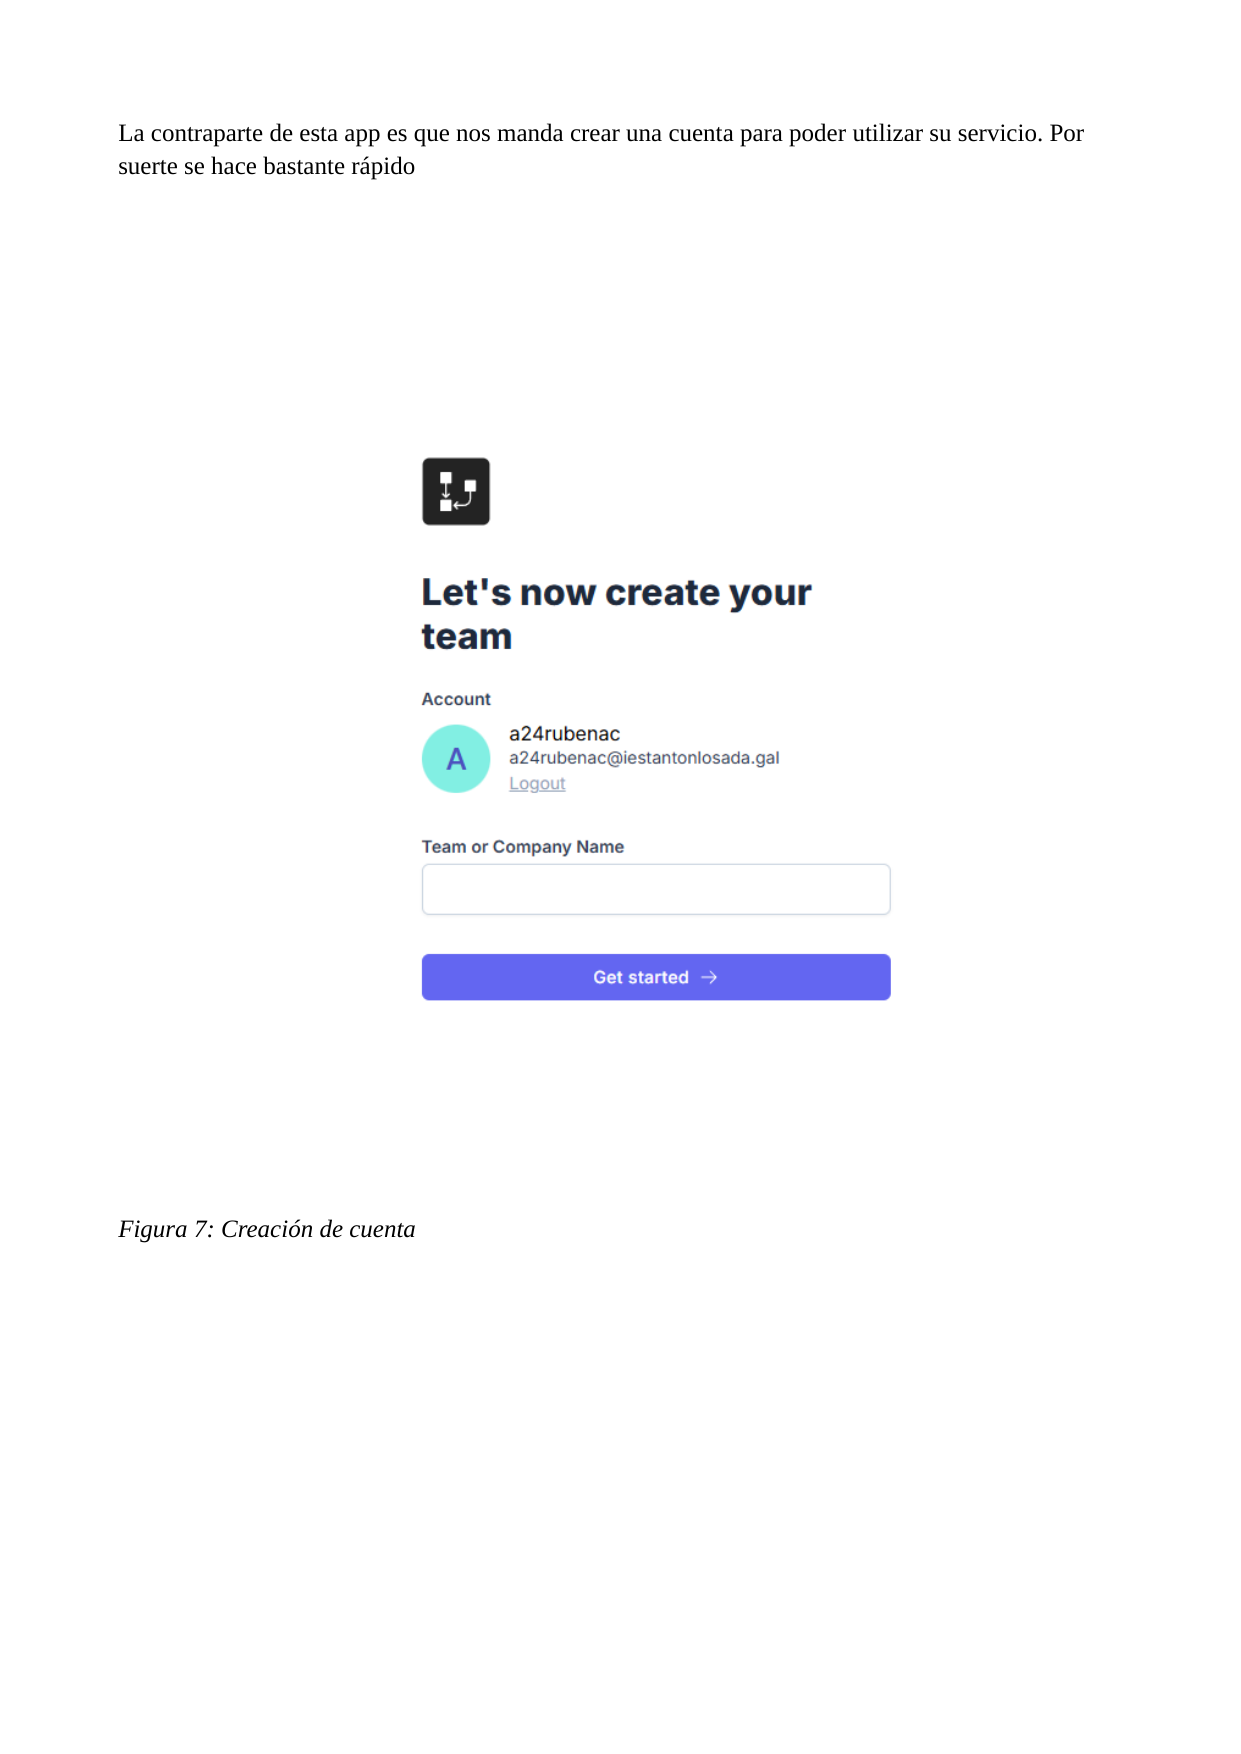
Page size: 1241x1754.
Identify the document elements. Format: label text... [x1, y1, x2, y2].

text La contraparte de esta app es que nos manda crear una cuenta para poder utilizar su servicio. Por suerte se hace bastante rápido [118, 118, 1122, 180]
picture [118, 211, 1123, 1214]
text Figura 7: Creación de cuenta [118, 1214, 1122, 1243]
